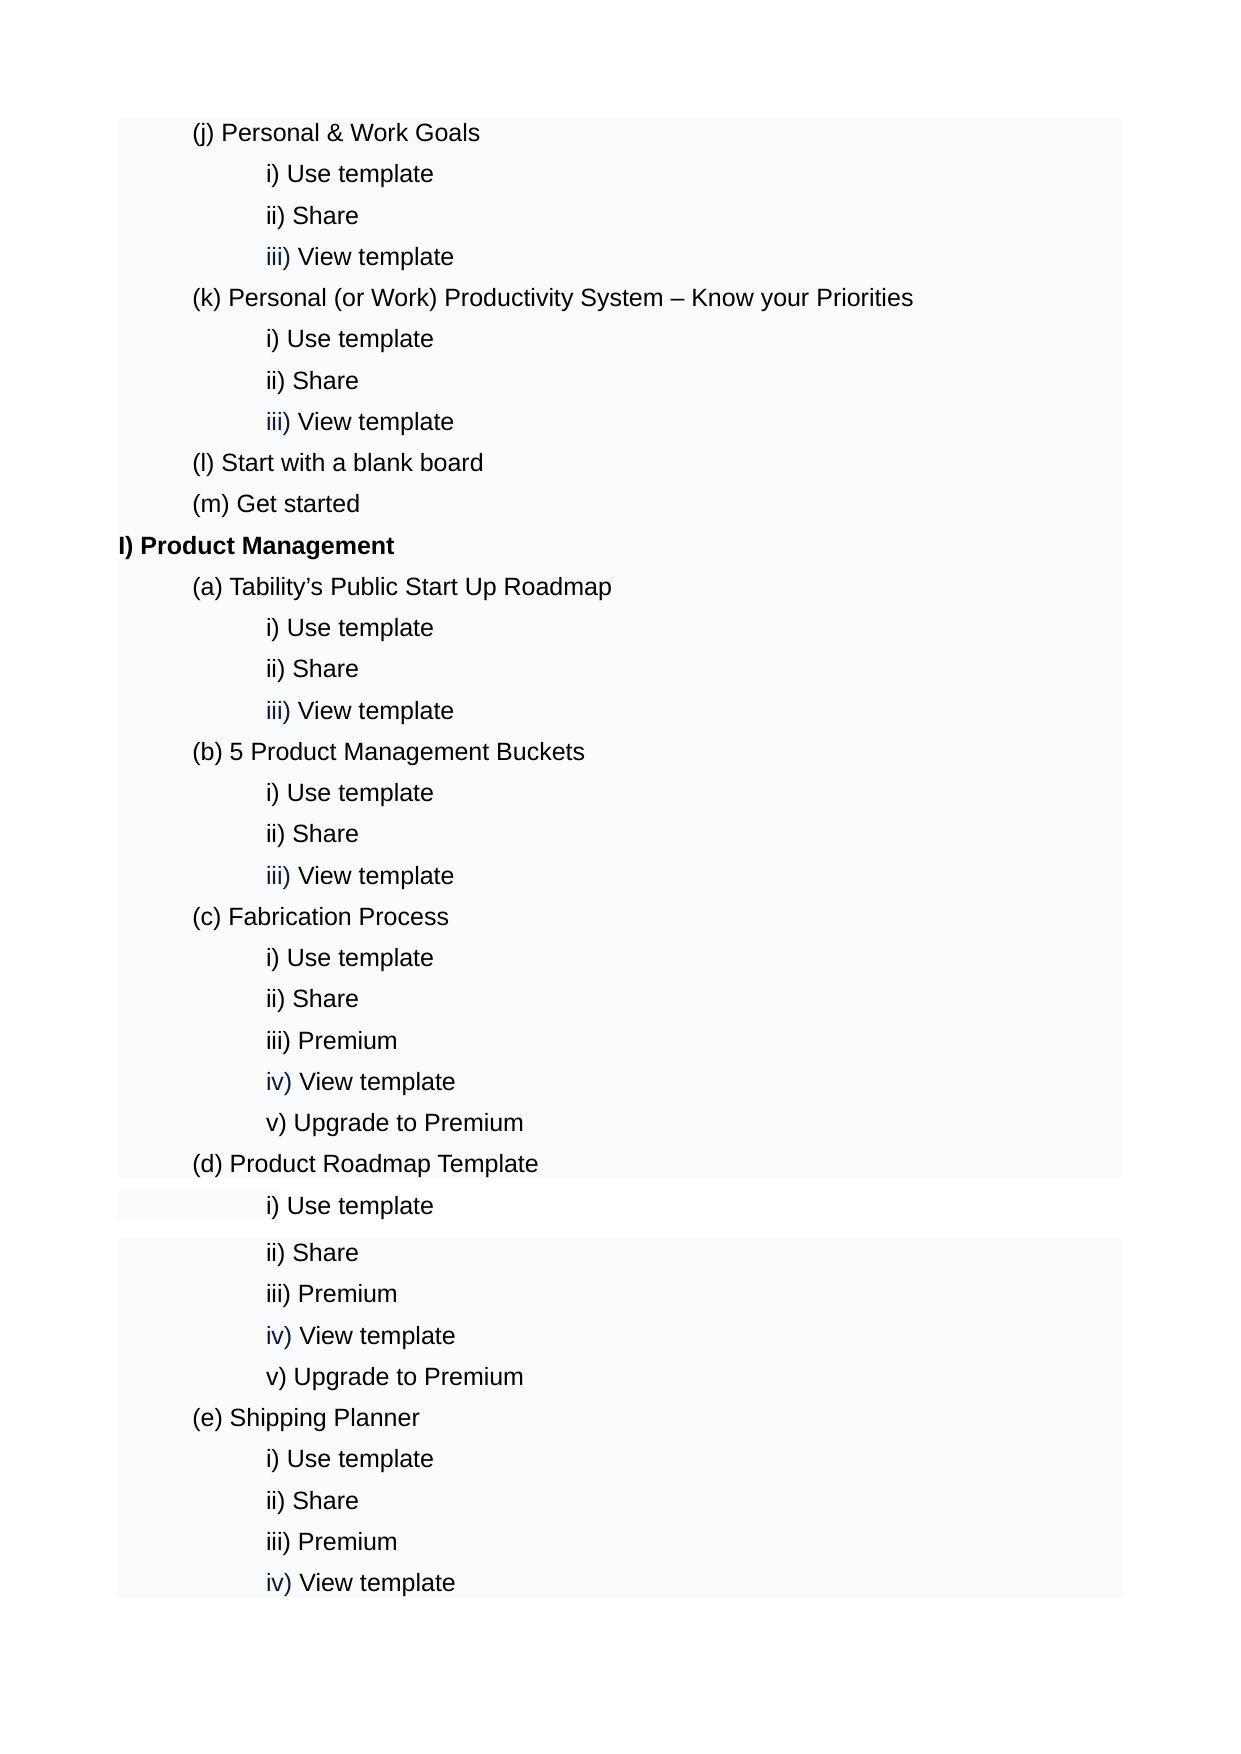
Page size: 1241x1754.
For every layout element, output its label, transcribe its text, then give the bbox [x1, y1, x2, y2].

text i) Use template [118, 943, 1122, 972]
text (d) Product Roadmap Template [118, 1149, 1122, 1178]
text (a) Tability’s Public Start Up Roadmap [118, 572, 1122, 601]
text v) Upgrade to Premium [118, 1362, 1122, 1391]
text i) Use template [118, 159, 1122, 188]
text iii) View template [118, 861, 1122, 889]
text (c) Fabrication Process [118, 902, 1122, 931]
text (m) Get started [118, 489, 1122, 518]
text i) Use template [118, 324, 1122, 353]
text iii) Premium [118, 1279, 1122, 1308]
text (l) Start with a blank board [118, 448, 1122, 477]
text i) Use template [118, 778, 1122, 807]
text ii) Share [118, 654, 1122, 683]
text i) Use template [118, 1444, 1122, 1473]
text iv) View template [118, 1067, 1122, 1096]
text i) Use template [118, 1191, 1122, 1219]
text (k) Personal (or Work) Productivity System – Know your Priorities [118, 283, 1122, 312]
text (b) 5 Product Management Buckets [118, 737, 1122, 766]
text ii) Share [118, 1486, 1122, 1514]
text i) Use template [118, 613, 1122, 642]
text iii) View template [118, 696, 1122, 724]
text iii) View template [118, 407, 1122, 436]
text iii) Premium [118, 1026, 1122, 1054]
text (j) Personal & Work Goals [118, 118, 1122, 147]
text iv) View template [118, 1568, 1122, 1597]
text ii) Share [118, 819, 1122, 848]
text iv) View template [118, 1321, 1122, 1349]
text ii) Share [118, 366, 1122, 394]
text ii) Share [118, 1238, 1122, 1267]
text iii) Premium [118, 1527, 1122, 1556]
text ii) Share [118, 984, 1122, 1013]
text ii) Share [118, 201, 1122, 229]
text iii) View template [118, 242, 1122, 271]
text v) Upgrade to Premium [118, 1108, 1122, 1137]
text (e) Shipping Planner [118, 1403, 1122, 1432]
text I) Product Management [118, 531, 1122, 559]
